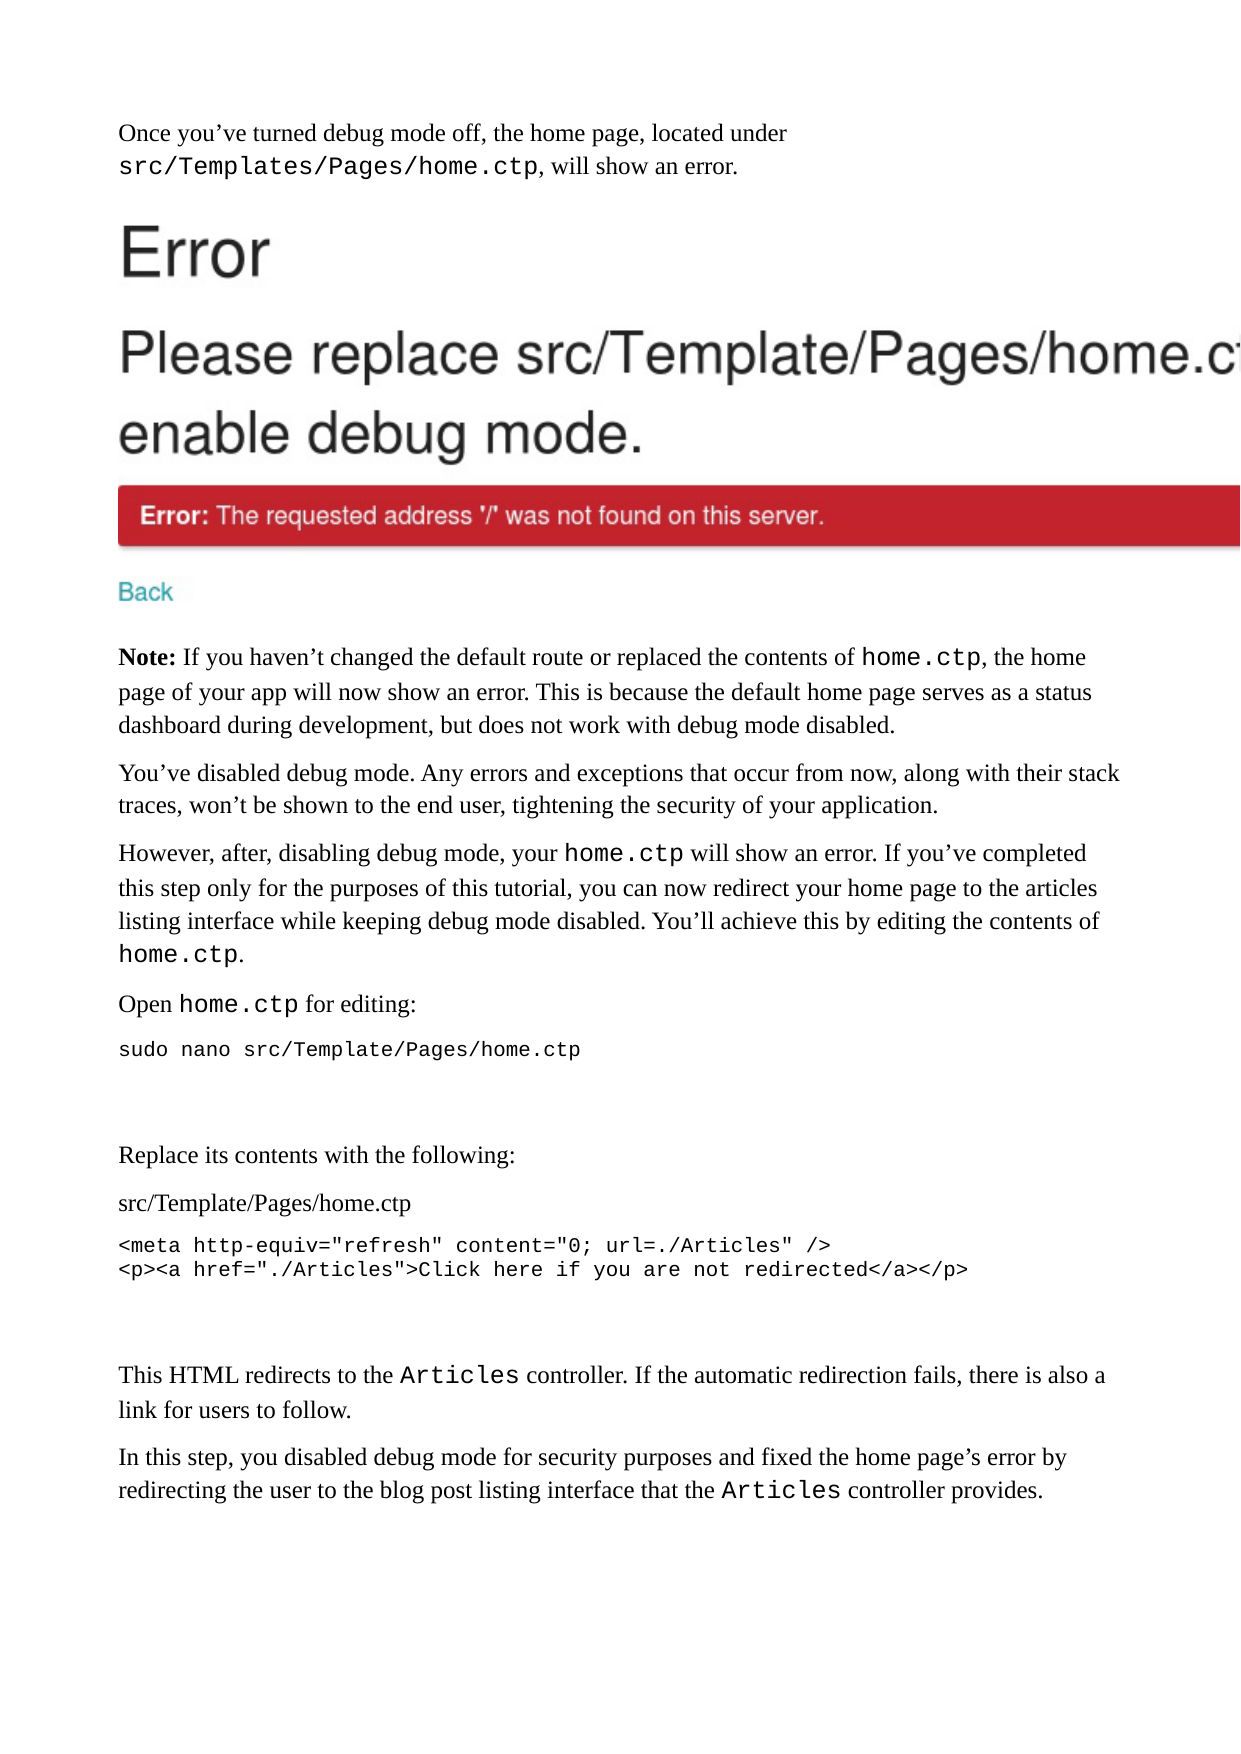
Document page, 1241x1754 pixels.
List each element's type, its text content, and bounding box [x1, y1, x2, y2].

text <p><a href="./Articles">Click here if you are not redirected</a></p> [118, 1259, 1122, 1283]
text In this step, you disabled debug mode for security purposes and fixed the home page’s error by redirecting the user to the blog post listing interface that the Articles controller provides. [118, 1442, 1122, 1506]
text src/Template/Pages/home.ctp [118, 1188, 1122, 1216]
text However, after, disabling debug mode, your home.ctp will show an error. If you’ve completed this step only for the purposes of this tutorial, you can now redirect your home page to the articles listing interface while keeping debug mode disabled. You’ll achieve this by editing the contents of home.ctp. [118, 838, 1122, 970]
text sudo nano src/Template/Pages/home.ctp [118, 1039, 1122, 1063]
text This HTML redirects to the Articles controller. If the automatic redirection fails, there is also a link for users to follow. [118, 1360, 1122, 1423]
text Open home.ctp for editing: [118, 989, 1122, 1020]
text You’ve disabled debug mode. Any errors and exceptions that occur from now, along with their stack traces, won’t be shown to the end user, tightening the security of your application. [118, 758, 1122, 819]
text Once you’ve turned debug mode off, the home page, located under src/Templates/Pages/home.ctp, will show an error. [118, 118, 1122, 182]
text Note: If you haven’t changed the default route or replaced the contents of home.ctp, the home page of your app will now show an error. This is because the default home page serves as a status dashboard during development, but does not work with debug mode disabled. [118, 642, 1122, 739]
text <meta http-equiv="refresh" content="0; url=./Articles" /> [118, 1235, 1122, 1259]
text Replace its contents with the following: [118, 1140, 1122, 1169]
picture [118, 201, 1241, 623]
